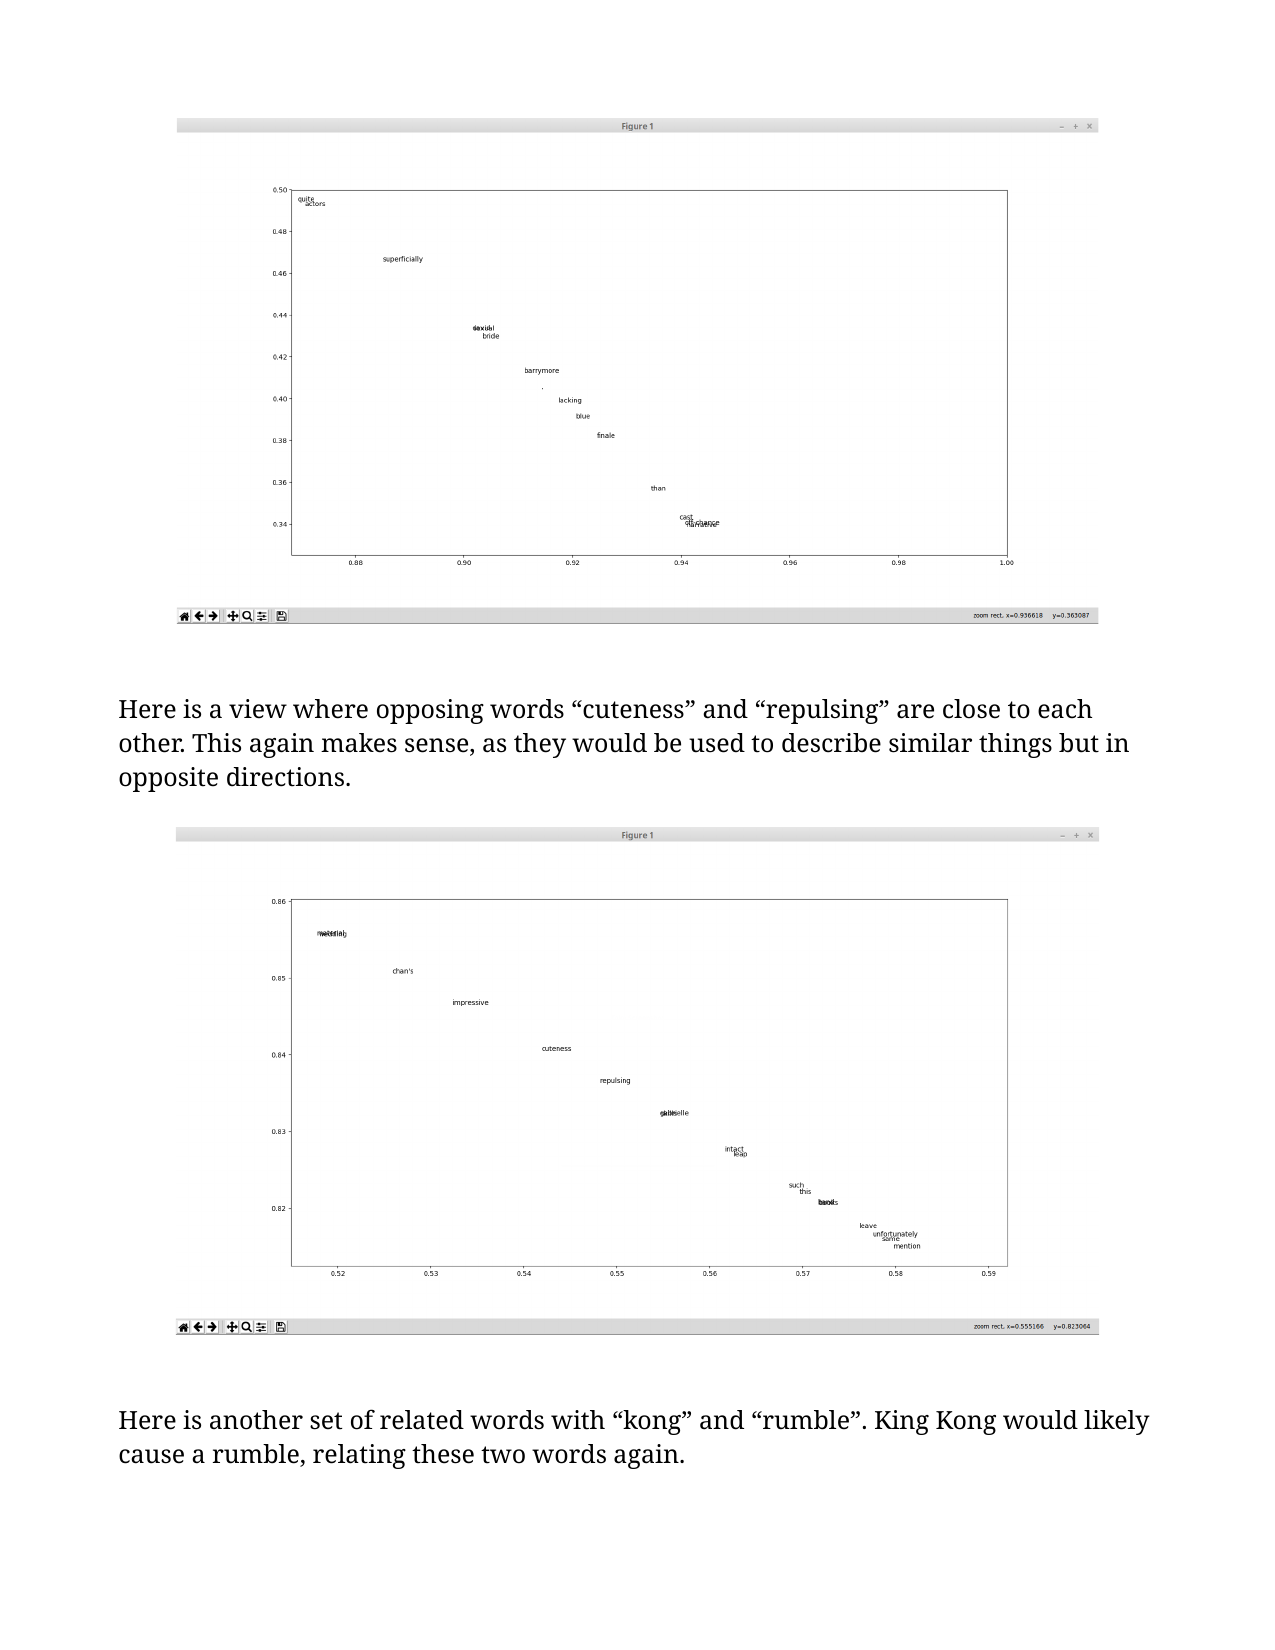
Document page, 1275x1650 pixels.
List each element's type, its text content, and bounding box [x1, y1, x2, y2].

text Here is another set of related words with “kong” and “rumble”. King Kong would likely cause a rumble, relating these two words again. [118, 1402, 1157, 1470]
text Here is a view where opposing words “cuteness” and “repulsing” are close to each other. This again makes sense, as they would be used to describe similar things but in opposite directions. [118, 692, 1157, 794]
picture [176, 118, 1099, 624]
picture [175, 827, 1100, 1335]
